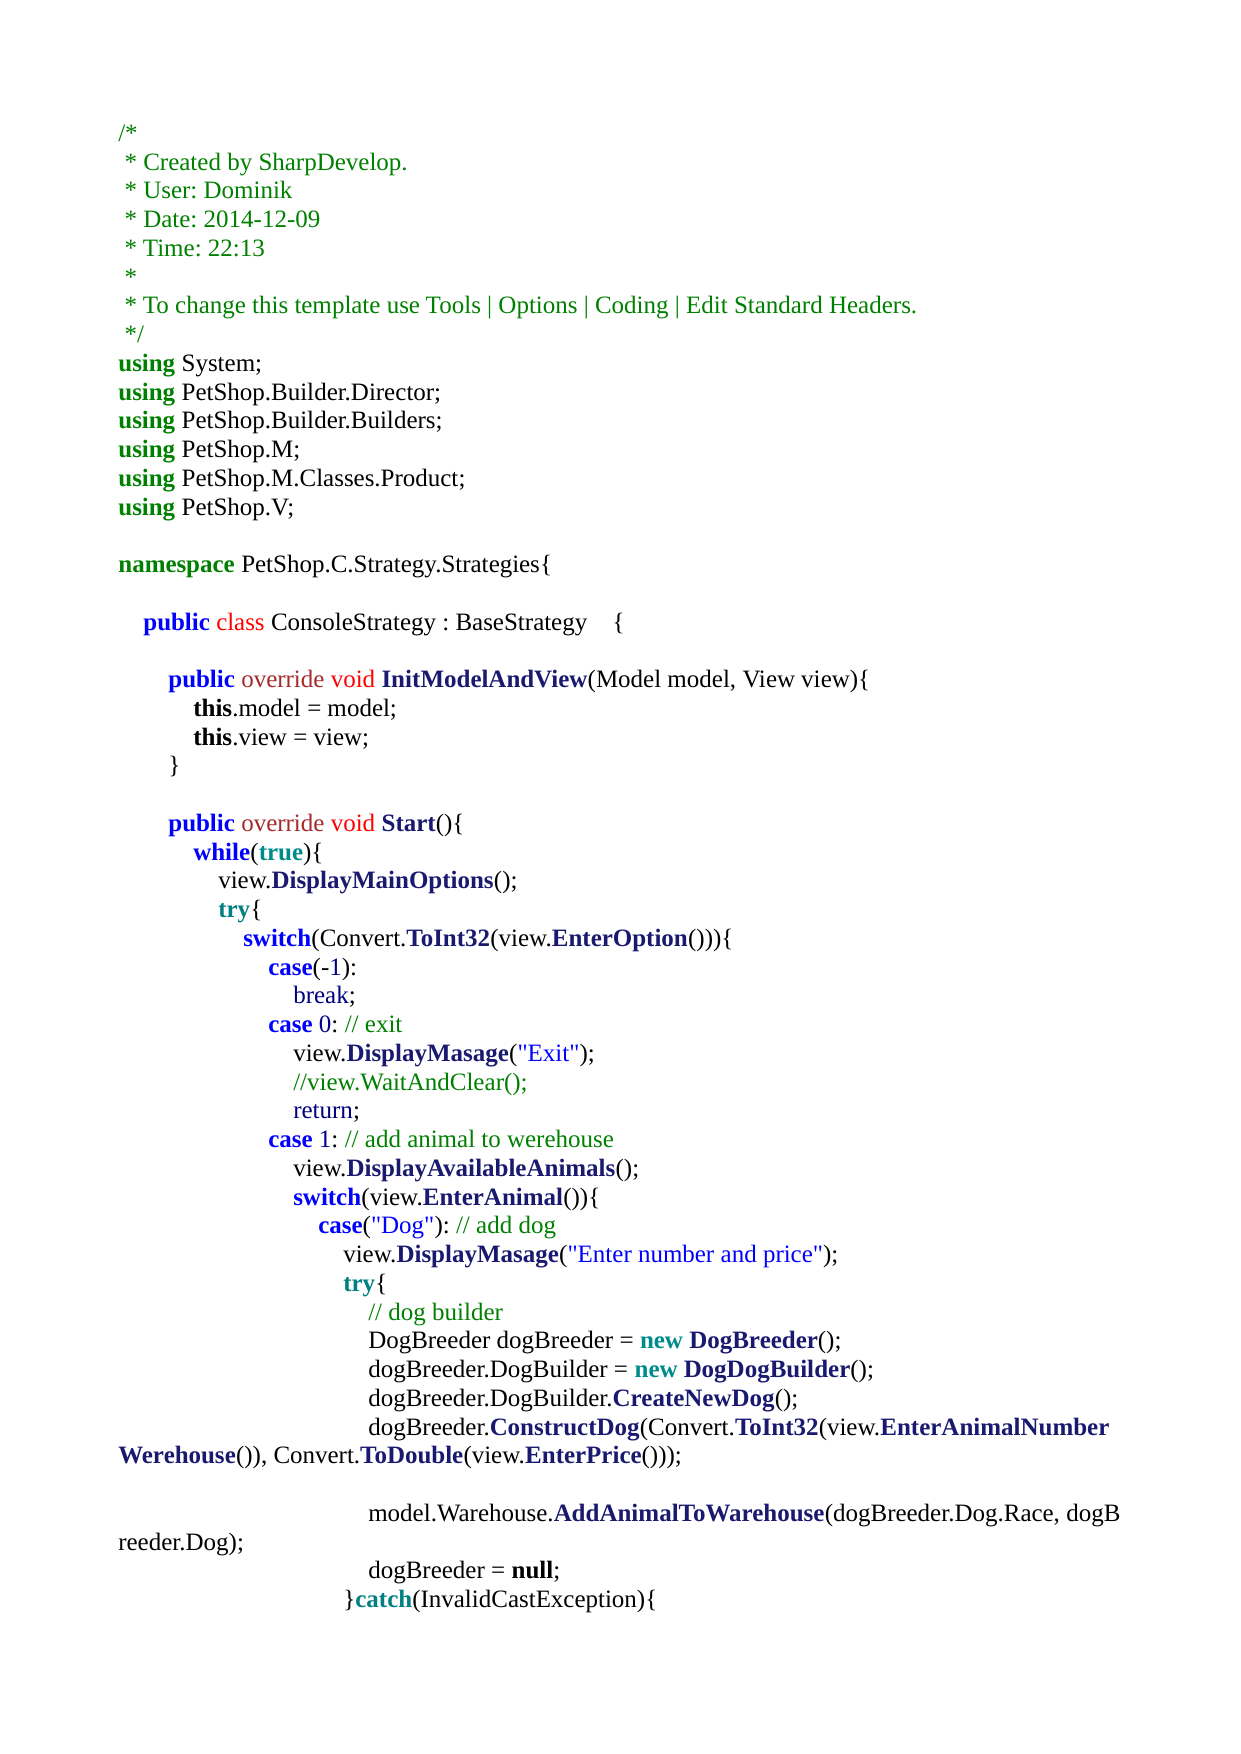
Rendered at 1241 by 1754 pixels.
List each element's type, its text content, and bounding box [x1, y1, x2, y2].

text /* * Created by SharpDevelop. * User: Dominik * Date: 2014-12-09 * Time: 22:13 * * To change this template use Tools | Options | Coding | Edit Standard Headers. */ using System; using PetShop.Builder.Director; using PetShop.Builder.Builders; using PetShop.M; using PetShop.M.Classes.Product; using PetShop.V; namespace PetShop.C.Strategy.Strategies{ public class ConsoleStrategy : BaseStrategy { public override void InitModelAndView(Model model, View view){ this.model = model; this.view = view; } public override void Start(){ while(true){ view.DisplayMainOptions(); try{ switch(Convert.ToInt32(view.EnterOption())){ case(-1): break; case 0: // exit view.DisplayMasage("Exit"); //view.WaitAndClear(); return; case 1: // add animal to werehouse view.DisplayAvailableAnimals(); switch(view.EnterAnimal()){ case("Dog"): // add dog view.DisplayMasage("Enter number and price"); try{ // dog builder DogBreeder dogBreeder = new DogBreeder(); dogBreeder.DogBuilder = new DogDogBuilder(); dogBreeder.DogBuilder.CreateNewDog(); dogBreeder.ConstructDog(Convert.ToInt32(view.EnterAnimalNumberWerehouse()), Convert.ToDouble(view.EnterPrice())); model.Warehouse.AddAnimalToWarehouse(dogBreeder.Dog.Race, dogBreeder.Dog); dogBreeder = null; }catch(InvalidCastException){ [118, 118, 1122, 1613]
